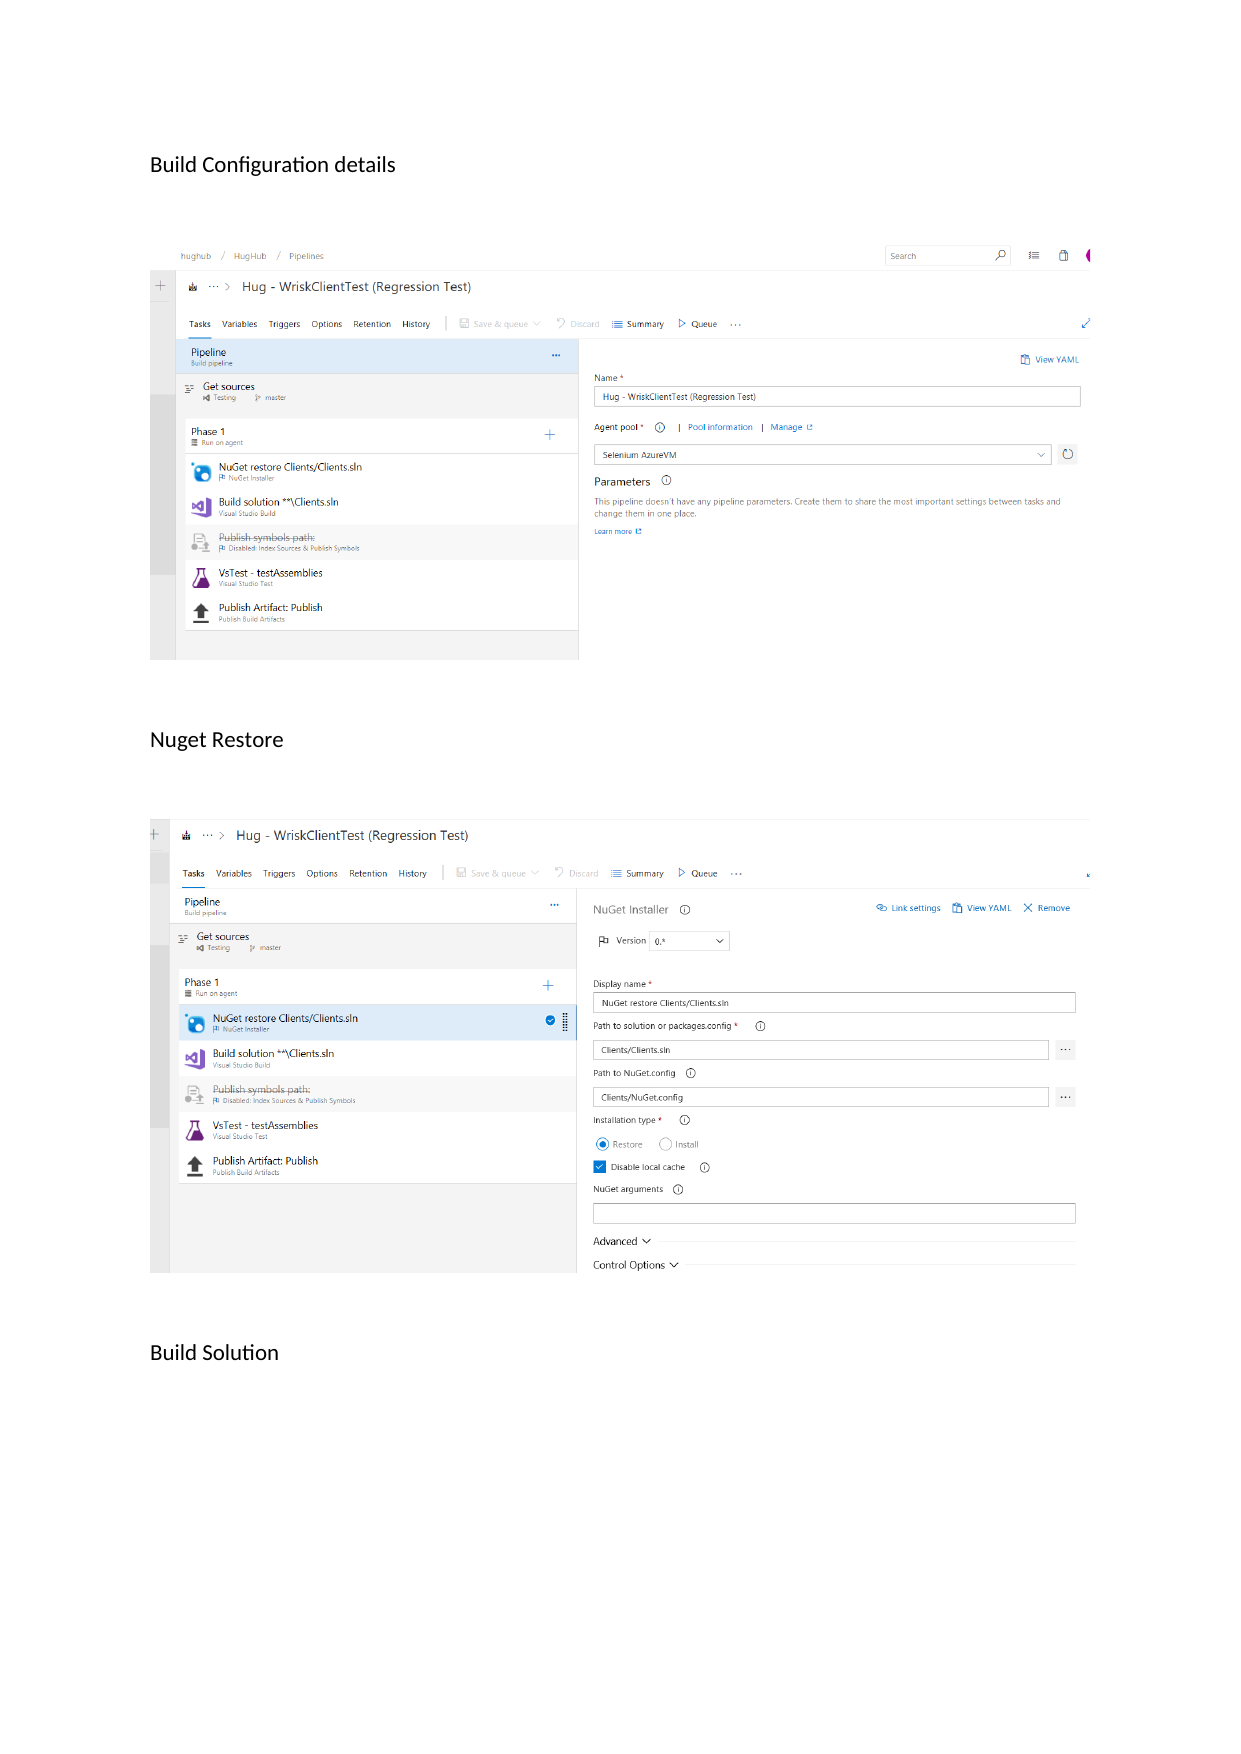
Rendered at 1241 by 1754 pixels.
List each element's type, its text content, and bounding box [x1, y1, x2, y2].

text Build Configuration details [150, 150, 1090, 178]
text Build Solution [150, 1338, 1090, 1366]
text Nuget Restore [150, 725, 1090, 753]
